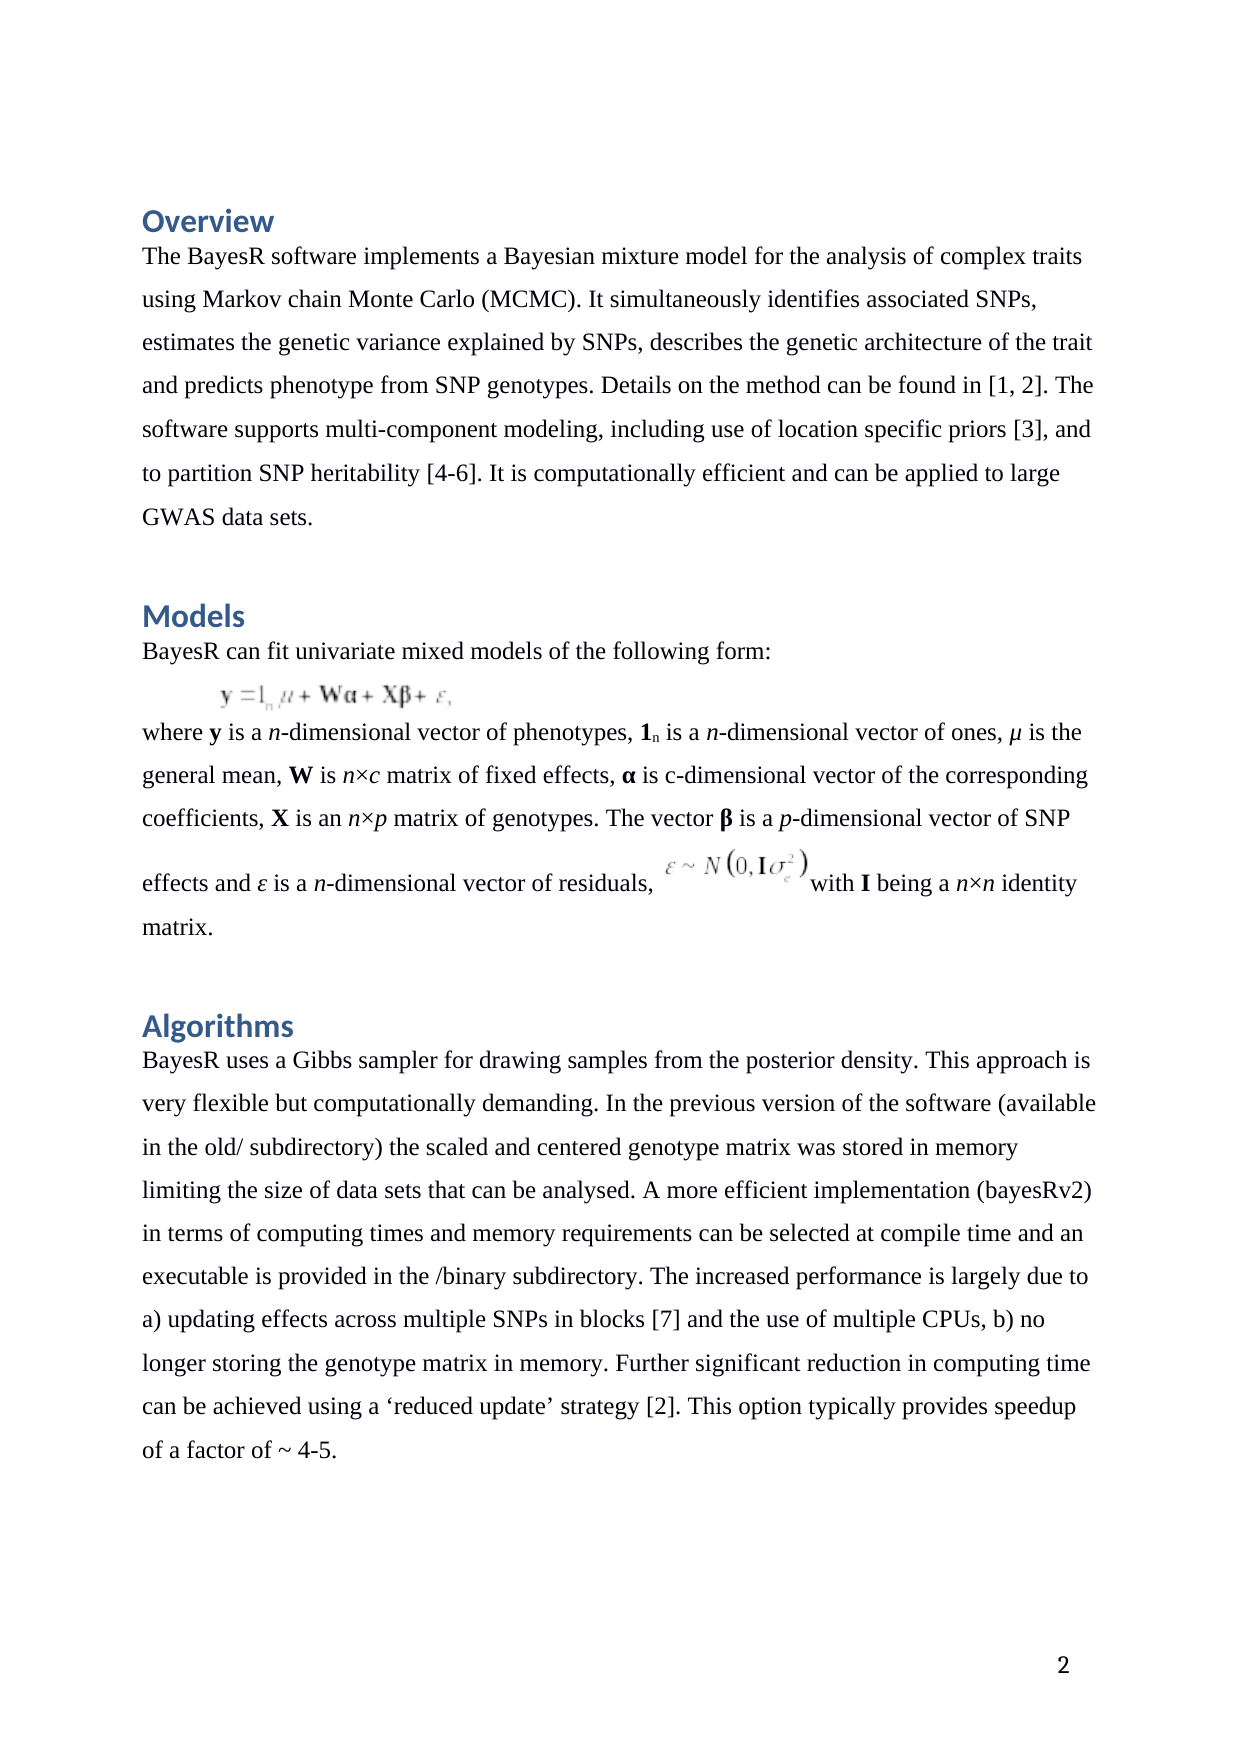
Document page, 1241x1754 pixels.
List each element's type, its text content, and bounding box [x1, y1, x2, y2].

subtitle Models [142, 595, 1098, 636]
subtitle Algorithms [142, 1005, 1098, 1045]
text BayesR uses a Gibbs sampler for drawing samples from the posterior density. This approach is very flexible but computationally demanding. In the previous version of the software (available in the old/ subdirectory) the scaled and centered genotype matrix was stored in memory limiting the size of data sets that can be analysed. A more efficient implementation (bayesRv2) in terms of computing times and memory requirements can be selected at compile time and an executable is provided in the /binary subdirectory. The increased performance is largely due to a) updating effects across multiple SNPs in blocks [7] and the use of multiple CPUs, b) no longer storing the genotype matrix in memory. Further significant reduction in computing time can be achieved using a ‘reduced update’ strategy [2]. This option typically provides speedup of a factor of ~ 4-5. [142, 1045, 1098, 1464]
text BayesR can fit univariate mixed models of the following form: [142, 636, 1098, 664]
text The BayesR software implements a Bayesian mixture model for the analysis of complex traits using Markov chain Monte Carlo (MCMC). It simultaneously identifies associated SNPs, estimates the genetic variance explained by SNPs, describes the genetic architecture of the trait and predicts phenotype from SNP genotypes. Details on the method can be found in [1, 2]. The software supports multi-component modeling, including use of location specific priors [3], and to partition SNP heritability [4-6]. It is computationally efficient and can be applied to large GWAS data sets. [142, 241, 1098, 531]
subtitle Overview [142, 200, 1098, 241]
text where y is a n-dimensional vector of phenotypes, 1n is a n-dimensional vector of ones, μ is the general mean, W is n×c matrix of fixed effects, α is c-dimensional vector of the corresponding coefficients, X is an n×p matrix of genotypes. The vector β is a p-dimensional vector of SNP effects and ε is a n-dimensional vector of residuals, with I being a n×n identity matrix. [142, 717, 1098, 940]
